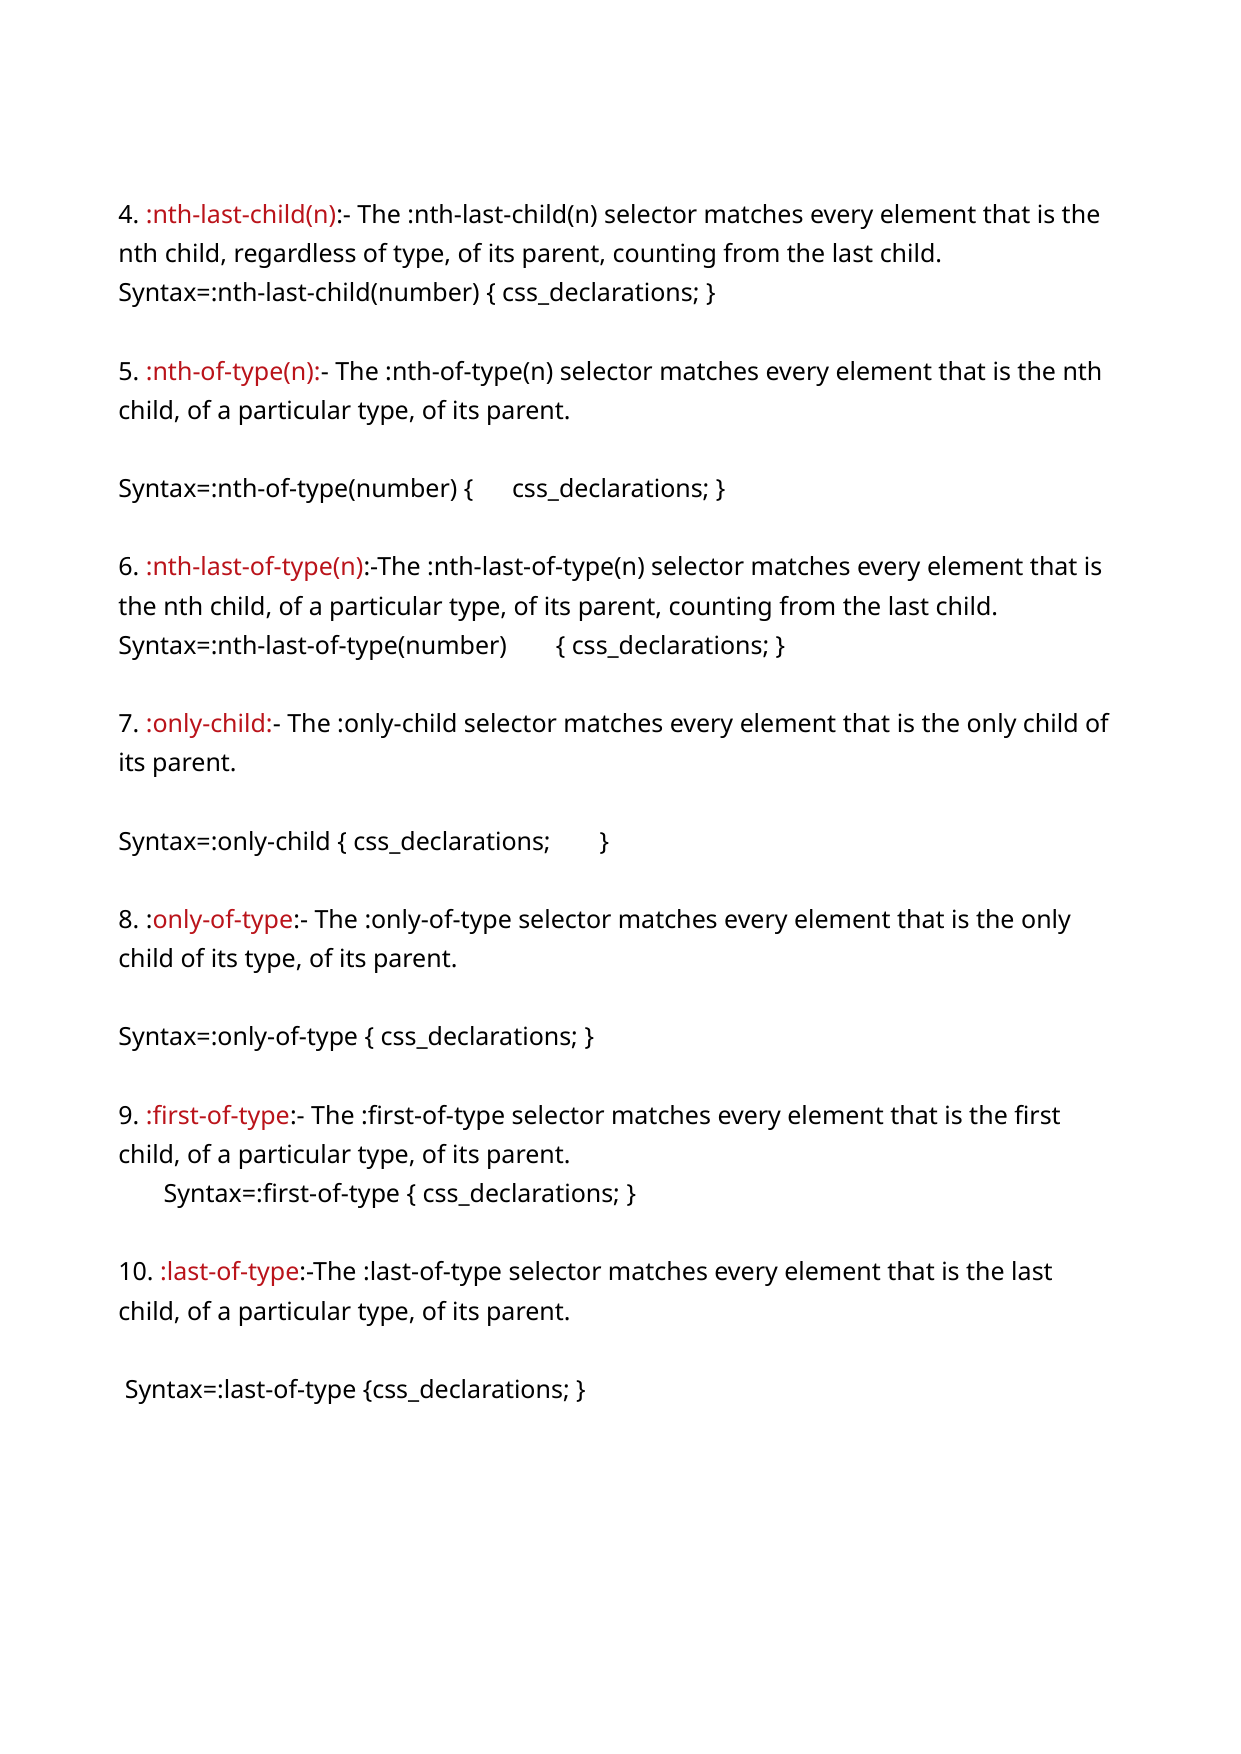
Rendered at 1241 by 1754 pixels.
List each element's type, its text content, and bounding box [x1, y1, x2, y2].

text Syntax=:first-of-type { css_declarations; } [118, 1176, 1122, 1210]
text 4. :nth-last-child(n):- The :nth-last-child(n) selector matches every element that is the nth child, regardless of type, of its parent, counting from the last child. [118, 196, 1122, 270]
text Syntax=:last-of-type {css_declarations; } [118, 1371, 1122, 1406]
text 9. :first-of-type:- The :first-of-type selector matches every element that is the first child, of a particular type, of its parent. [118, 1097, 1122, 1171]
text 10. :last-of-type:-The :last-of-type selector matches every element that is the last child, of a particular type, of its parent. [118, 1254, 1122, 1327]
text Syntax=:only-of-type { css_declarations; } [118, 1019, 1122, 1053]
text Syntax=:nth-last-child(number) { css_declarations; } [118, 275, 1122, 309]
text Syntax=:nth-of-type(number) { css_declarations; } [118, 471, 1122, 505]
text 7. :only-child:- The :only-child selector matches every element that is the only child of its parent. [118, 706, 1122, 779]
text Syntax=:only-child { css_declarations; } [118, 823, 1122, 857]
text Syntax=:nth-last-of-type(number) { css_declarations; } [118, 627, 1122, 661]
text 5. :nth-of-type(n):- The :nth-of-type(n) selector matches every element that is the nth child, of a particular type, of its parent. [118, 353, 1122, 426]
text 8. :only-of-type:- The :only-of-type selector matches every element that is the only child of its type, of its parent. [118, 901, 1122, 975]
text 6. :nth-last-of-type(n):-The :nth-last-of-type(n) selector matches every element that is the nth child, of a particular type, of its parent, counting from the last child. [118, 549, 1122, 622]
